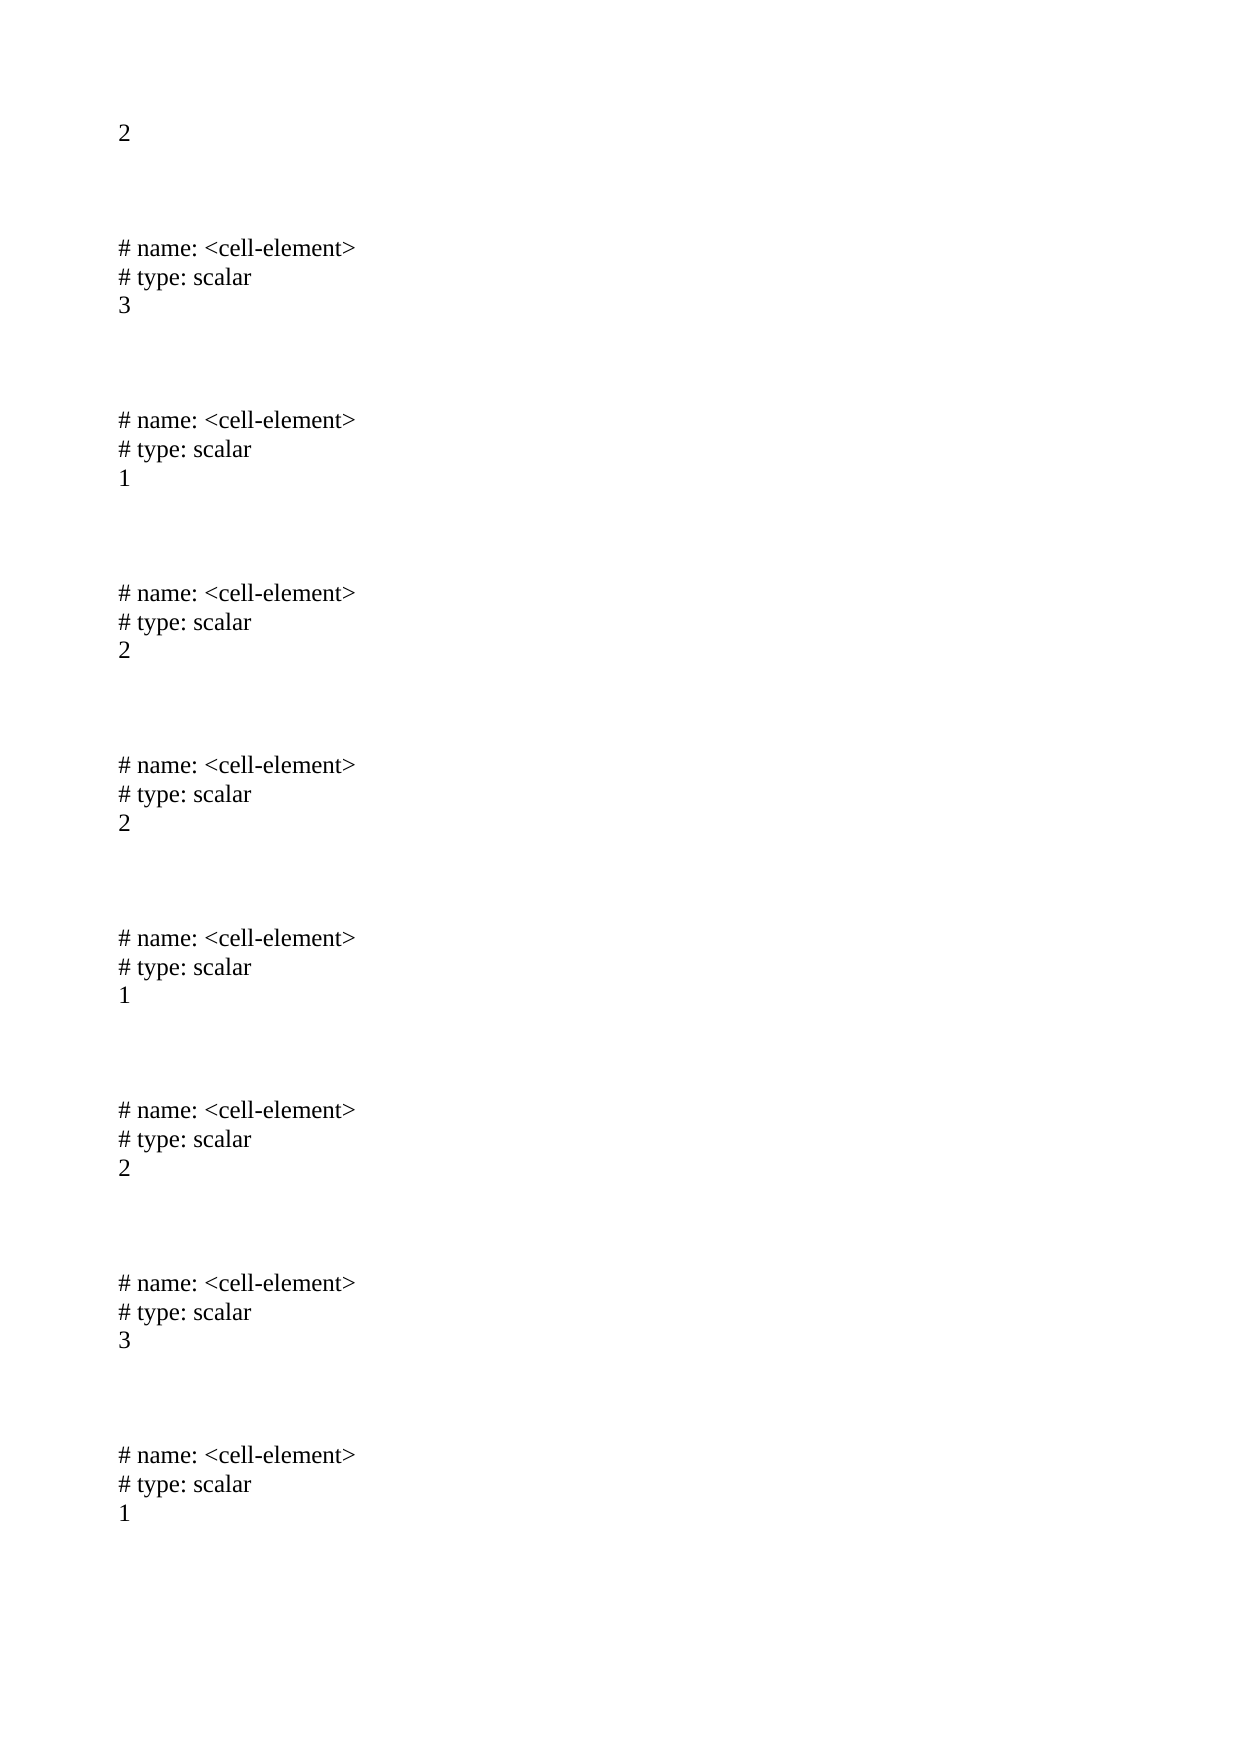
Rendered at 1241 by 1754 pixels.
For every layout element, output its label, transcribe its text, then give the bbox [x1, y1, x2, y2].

text 1 [118, 463, 1122, 492]
text 3 [118, 1326, 1122, 1354]
text # type: scalar [118, 607, 1122, 636]
text # name: <cell-element> [118, 1441, 1122, 1469]
text 1 [118, 981, 1122, 1009]
text 2 [118, 1153, 1122, 1182]
text # type: scalar [118, 1469, 1122, 1498]
text 2 [118, 636, 1122, 664]
text # type: scalar [118, 1124, 1122, 1153]
text # name: <cell-element> [118, 406, 1122, 434]
text # type: scalar [118, 434, 1122, 463]
text 2 [118, 118, 1122, 147]
text # name: <cell-element> [118, 1096, 1122, 1124]
text # name: <cell-element> [118, 233, 1122, 262]
text 2 [118, 808, 1122, 837]
text 3 [118, 291, 1122, 319]
text # type: scalar [118, 262, 1122, 291]
text # name: <cell-element> [118, 578, 1122, 607]
text # type: scalar [118, 779, 1122, 808]
text 1 [118, 1498, 1122, 1527]
text # name: <cell-element> [118, 1268, 1122, 1297]
text # type: scalar [118, 952, 1122, 981]
text # name: <cell-element> [118, 751, 1122, 779]
text # type: scalar [118, 1297, 1122, 1326]
text # name: <cell-element> [118, 923, 1122, 952]
